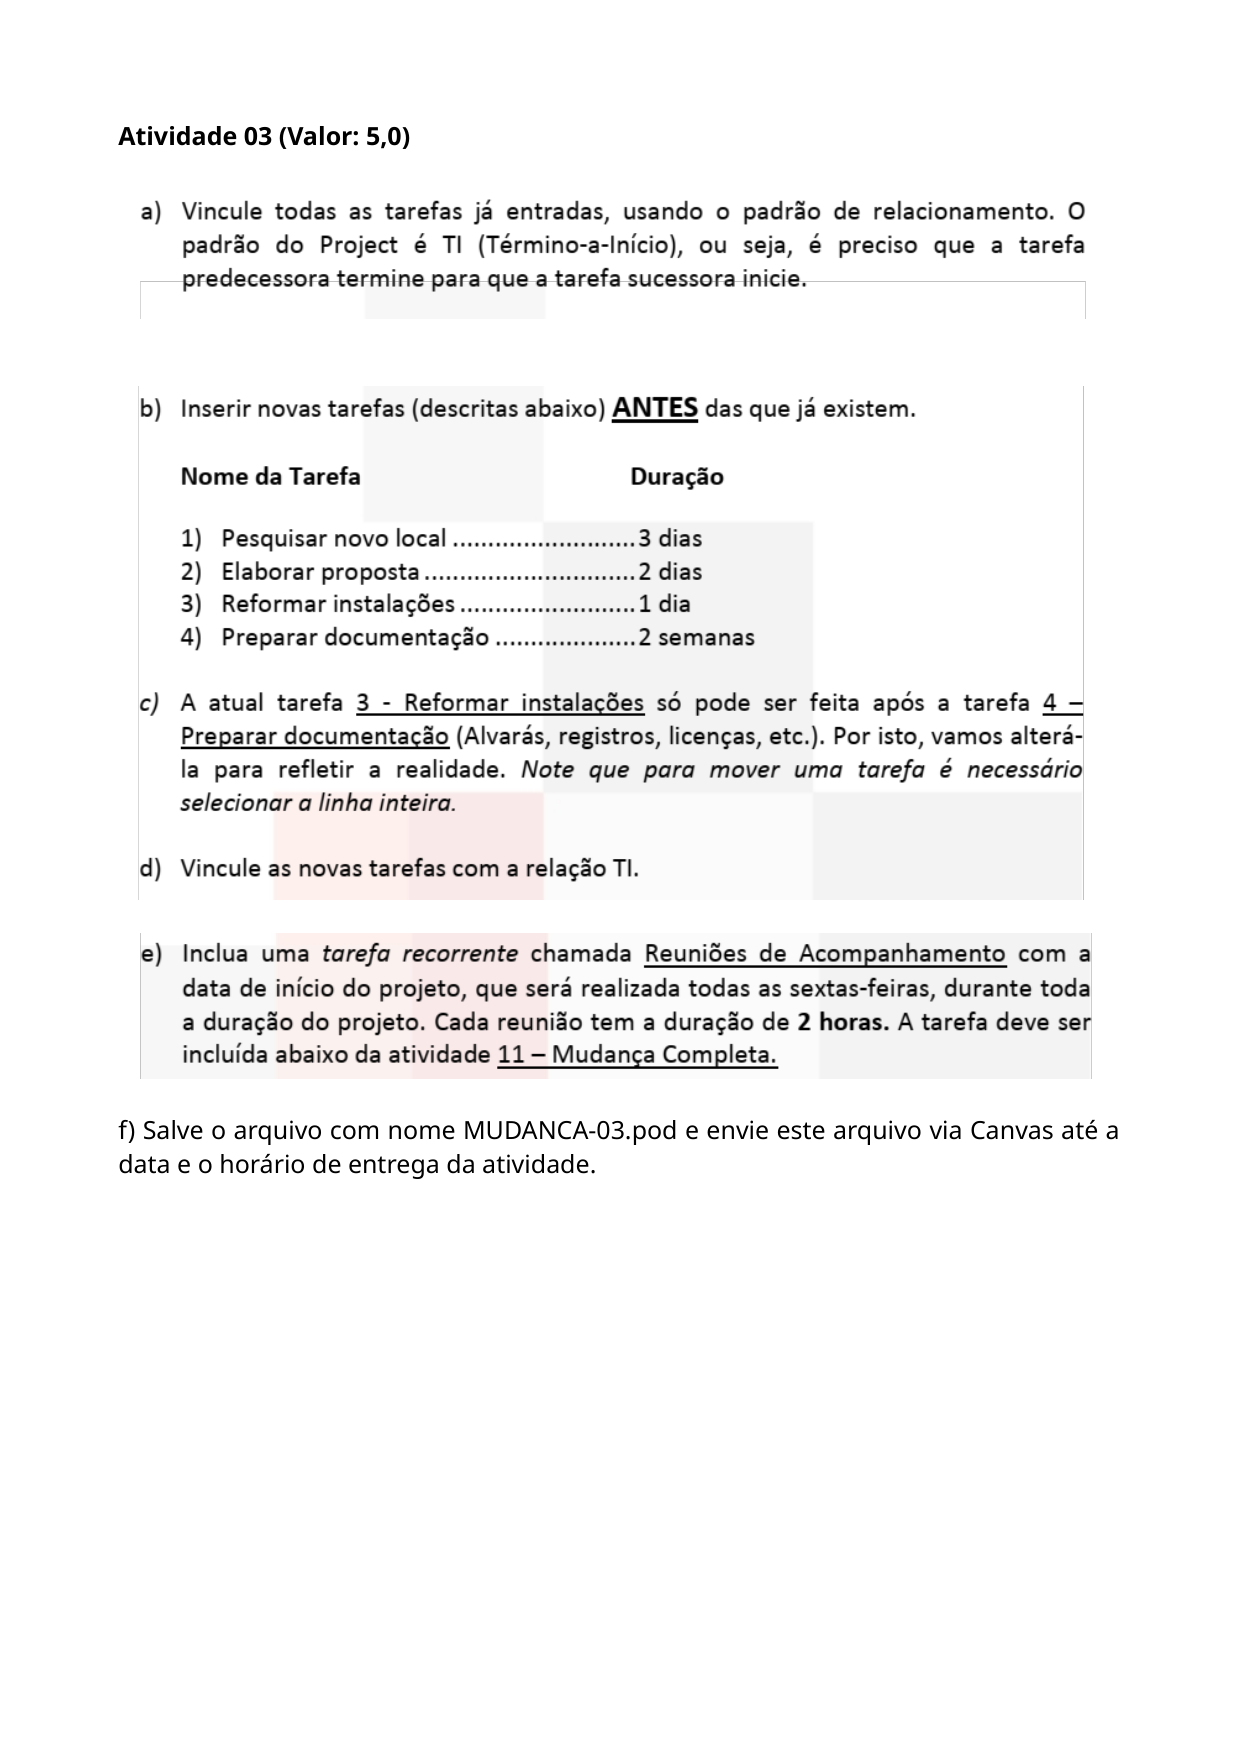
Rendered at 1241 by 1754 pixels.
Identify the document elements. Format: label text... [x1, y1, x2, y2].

text f) Salve o arquivo com nome MUDANCA-03.pod e envie este arquivo via Canvas até a data e o horário de entrega da atividade. [118, 1113, 1122, 1181]
picture [118, 186, 1123, 319]
picture [118, 933, 1123, 1079]
text Atividade 03 (Valor: 5,0) [118, 118, 1122, 152]
picture [118, 386, 1123, 900]
